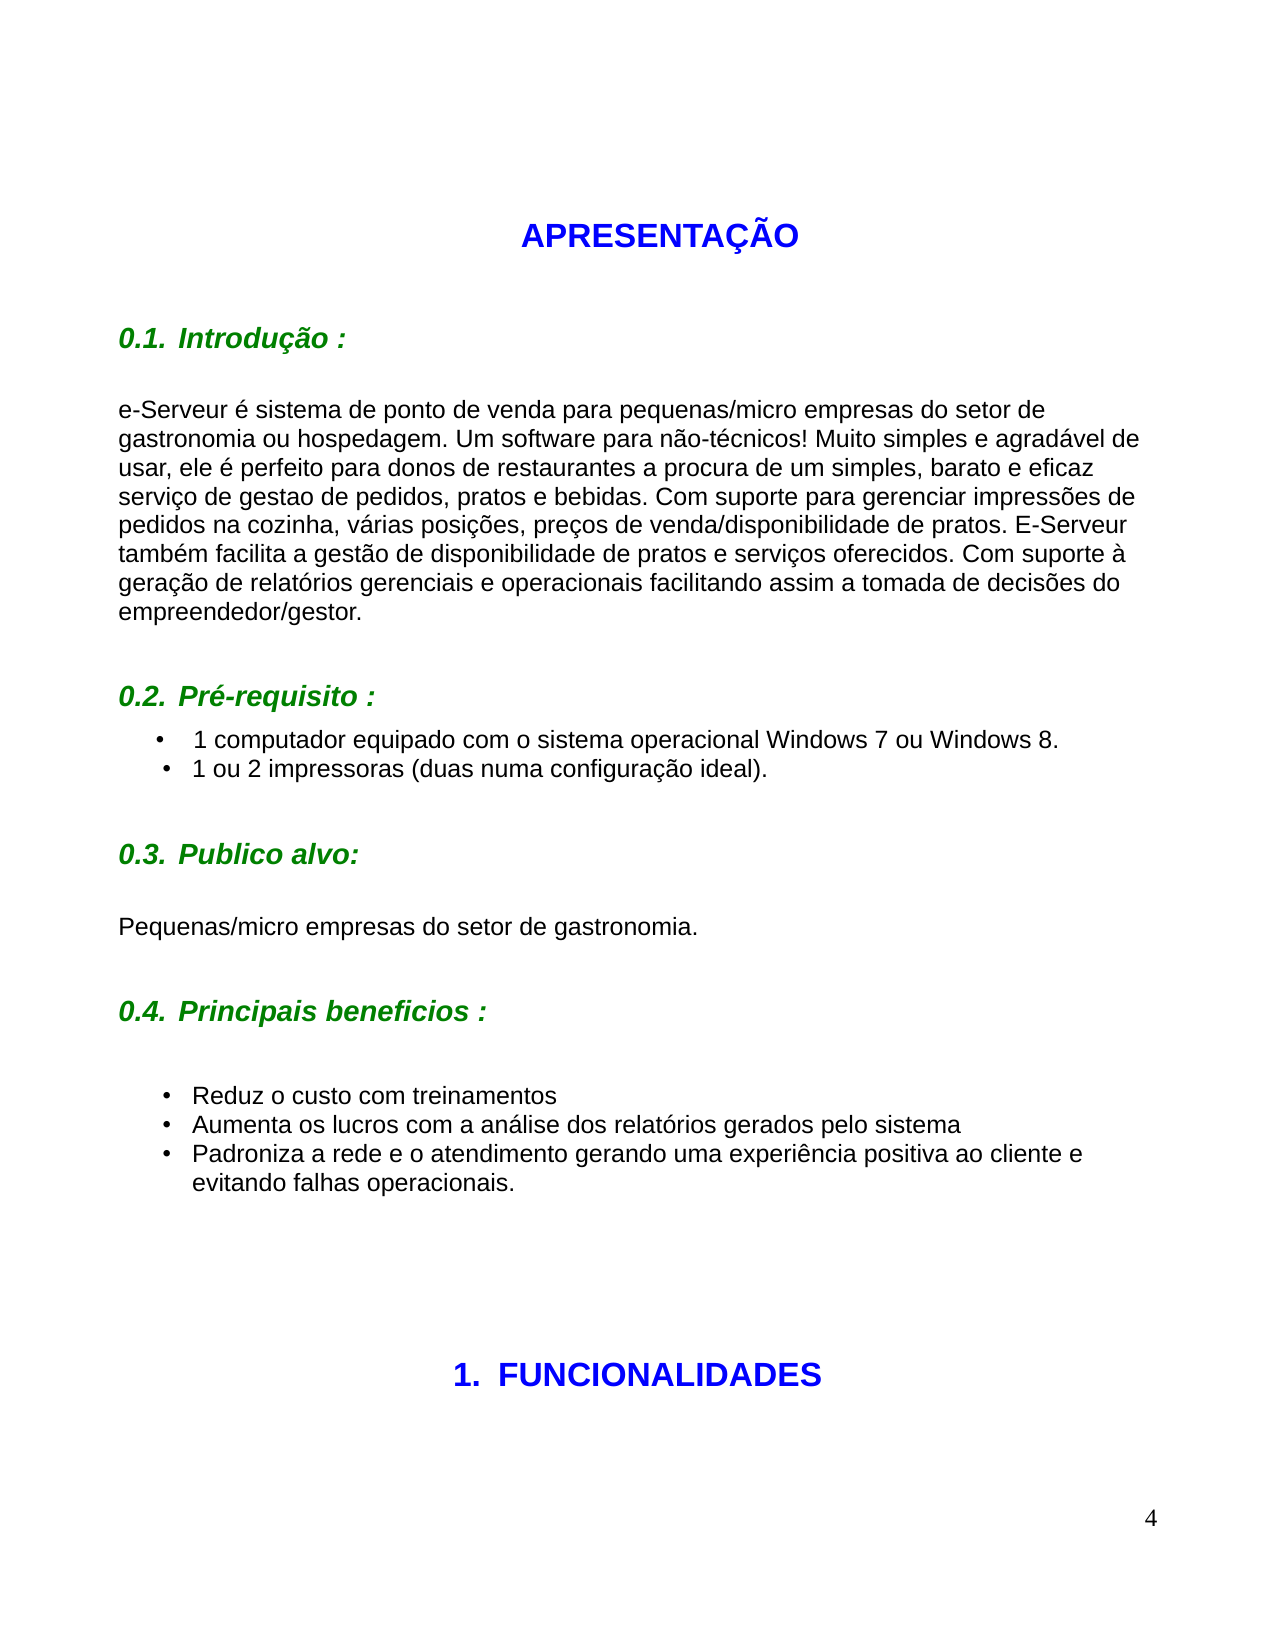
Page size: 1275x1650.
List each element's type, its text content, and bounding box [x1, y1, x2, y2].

list 1 ou 2 impressoras (duas numa configuração ideal). [162, 754, 1157, 783]
list Aumenta os lucros com a análise dos relatórios gerados pelo sistema [162, 1110, 1157, 1139]
subtitle FUNCIONALIDADES [118, 1355, 1157, 1394]
subtitle Publico alvo: [118, 837, 1157, 870]
list 1 computador equipado com o sistema operacional Windows 7 ou Windows 8. [156, 725, 1157, 754]
text Pequenas/micro empresas do setor de gastronomia. [118, 911, 1157, 940]
subtitle Pré-requisito : [118, 679, 1157, 713]
subtitle Introdução : [118, 321, 1157, 354]
subtitle APRESENTAÇÃO [118, 216, 1157, 254]
list Reduz o custo com treinamentos [162, 1081, 1157, 1110]
subtitle Principais beneficios : [118, 994, 1157, 1027]
text e-Serveur é sistema de ponto de venda para pequenas/micro empresas do setor de gastronomia ou hospedagem. Um software para não-técnicos! Muito simples e agradável de usar, ele é perfeito para donos de restaurantes a procura de um simples, barato e eficaz serviço de gestao de pedidos, pratos e bebidas. Com suporte para gerenciar impressões de pedidos na cozinha, várias posições, preços de venda/disponibilidade de pratos. E-Serveur também facilita a gestão de disponibilidade de pratos e serviços oferecidos. Com suporte à geração de relatórios gerenciais e operacionais facilitando assim a tomada de decisões do empreendedor/gestor. [118, 395, 1157, 625]
list Padroniza a rede e o atendimento gerando uma experiência positiva ao cliente e evitando falhas operacionais. [162, 1139, 1157, 1197]
